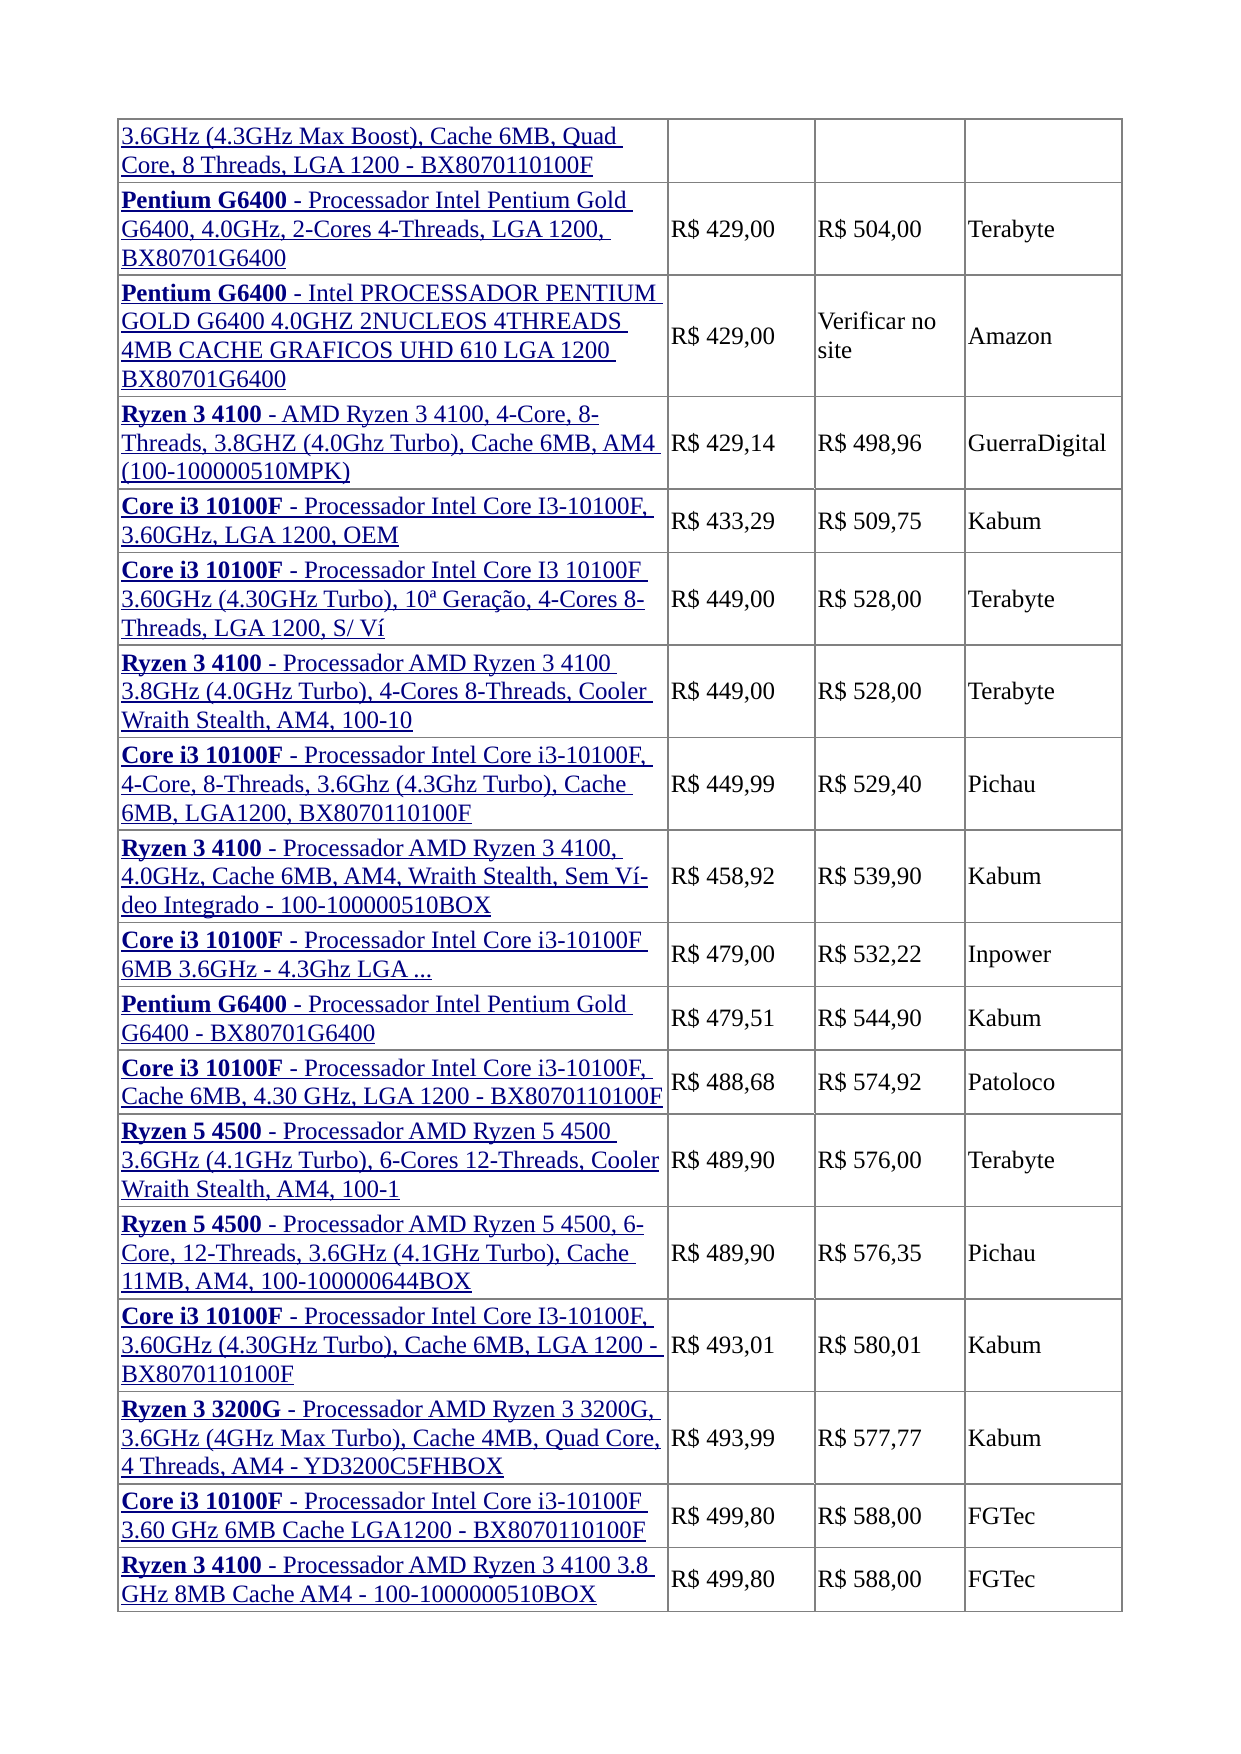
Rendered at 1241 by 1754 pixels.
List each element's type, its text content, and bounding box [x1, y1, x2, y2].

table_cell Kabum [966, 831, 1121, 922]
table_cell R$ 509,75 [816, 490, 964, 552]
table_cell R$ 433,29 [669, 490, 814, 552]
table_cell R$ 576,00 [816, 1115, 964, 1206]
table_cell R$ 544,90 [816, 987, 964, 1049]
table_cell Inpower [966, 923, 1121, 986]
table_cell Pichau [966, 738, 1121, 829]
table_cell Terabyte [966, 183, 1121, 274]
table_cell Ryzen 5 4500 - Processador AMD Ryzen 5 4500 3.6GHz (4.1GHz Turbo), 6-Cores 12-Threads, Cooler Wraith Stealth, AM4, 100-1 [119, 1115, 667, 1206]
table_cell Pentium G6400 - Intel PROCESSADOR PENTIUM GOLD G6400 4.0GHZ 2NUCLEOS 4THREADS 4MB CACHE GRAFICOS UHD 610 LGA 1200 BX80701G6400 [119, 276, 667, 396]
table_cell Core i3 10100F - Processador Intel Core i3-10100F, 4-Core, 8-Threads, 3.6Ghz (4.3Ghz Turbo), Cache 6MB, LGA1200, BX8070110100F [119, 738, 667, 829]
table_cell Ryzen 3 4100 - Processador AMD Ryzen 3 4100 3.8 GHz 8MB Cache AM4 - 100-1000000510BOX [119, 1548, 667, 1611]
table_cell R$ 449,00 [669, 646, 814, 737]
table_cell R$ 499,80 [669, 1485, 814, 1547]
table_cell R$ 488,68 [669, 1051, 814, 1113]
table_cell R$ 458,92 [669, 831, 814, 922]
table_cell [966, 120, 1121, 182]
table_cell R$ 449,00 [669, 553, 814, 644]
table_cell Kabum [966, 1300, 1121, 1391]
table_cell [669, 120, 814, 182]
table_cell Kabum [966, 1392, 1121, 1483]
table_cell R$ 528,00 [816, 646, 964, 737]
table_cell Pichau [966, 1207, 1121, 1298]
table_cell R$ 588,00 [816, 1548, 964, 1611]
table_cell Pentium G6400 - Processador Intel Pentium Gold G6400, 4.0GHz, 2-Cores 4-Threads, LGA 1200, BX80701G6400 [119, 183, 667, 274]
table_cell R$ 479,51 [669, 987, 814, 1049]
table_cell R$ 574,92 [816, 1051, 964, 1113]
table_cell Ryzen 3 3200G - Processador AMD Ryzen 3 3200G, 3.6GHz (4GHz Max Turbo), Cache 4MB, Quad Core, 4 Threads, AM4 - YD3200C5FHBOX [119, 1392, 667, 1483]
table_cell Ryzen 5 4500 - Processador AMD Ryzen 5 4500, 6-Core, 12-Threads, 3.6GHz (4.1GHz Turbo), Cache 11MB, AM4, 100-100000644BOX [119, 1207, 667, 1298]
table_cell Ryzen 3 4100 - AMD Ryzen 3 4100, 4-Core, 8-Threads, 3.8GHZ (4.0Ghz Turbo), Cache 6MB, AM4 (100-100000510MPK) [119, 397, 667, 488]
table_cell FGTec [966, 1548, 1121, 1611]
table_cell Ryzen 3 4100 - Processador AMD Ryzen 3 4100 3.8GHz (4.0GHz Turbo), 4-Cores 8-Threads, Cooler Wraith Stealth, AM4, 100-10 [119, 646, 667, 737]
table_cell R$ 493,99 [669, 1392, 814, 1483]
table_cell Core i3 10100F - Processador Intel Core i3-10100F 3.60 GHz 6MB Cache LGA1200 - BX8070110100F [119, 1485, 667, 1547]
table_cell R$ 588,00 [816, 1485, 964, 1547]
table_cell R$ 489,90 [669, 1207, 814, 1298]
table_cell R$ 577,77 [816, 1392, 964, 1483]
table_cell Terabyte [966, 553, 1121, 644]
table_cell Kabum [966, 987, 1121, 1049]
table_cell R$ 576,35 [816, 1207, 964, 1298]
table_cell R$ 429,14 [669, 397, 814, 488]
table_cell Core i3 10100F - Processador Intel Core i3-10100F 6MB 3.6GHz - 4.3Ghz LGA ... [119, 923, 667, 986]
table_cell R$ 489,90 [669, 1115, 814, 1206]
table_cell Core i3 10100F - Processador Intel Core I3-10100F, 3.60GHz (4.30GHz Turbo), Cache 6MB, LGA 1200 - BX8070110100F [119, 1300, 667, 1391]
table_cell Verificar no site [816, 276, 964, 396]
table_cell R$ 580,01 [816, 1300, 964, 1391]
table_cell R$ 429,00 [669, 183, 814, 274]
table_cell Core i3 10100F - Processador Intel Core I3-10100F, 3.60GHz, LGA 1200, OEM [119, 490, 667, 552]
table_cell [816, 120, 964, 182]
table_cell Terabyte [966, 1115, 1121, 1206]
table_cell Terabyte [966, 646, 1121, 737]
table_cell FGTec [966, 1485, 1121, 1547]
table_cell R$ 532,22 [816, 923, 964, 986]
table_cell R$ 498,96 [816, 397, 964, 488]
table_cell Patoloco [966, 1051, 1121, 1113]
table_cell R$ 429,00 [669, 276, 814, 396]
table_cell R$ 479,00 [669, 923, 814, 986]
table_cell Kabum [966, 490, 1121, 552]
table_cell Pentium G6400 - Processador Intel Pentium Gold G6400 - BX80701G6400 [119, 987, 667, 1049]
table_cell R$ 539,90 [816, 831, 964, 922]
table_cell GuerraDigital [966, 397, 1121, 488]
table_cell Amazon [966, 276, 1121, 396]
table_cell 3.6GHz (4.3GHz Max Boost), Cache 6MB, Quad Core, 8 Threads, LGA 1200 - BX8070110100F [119, 120, 667, 182]
table_cell R$ 499,80 [669, 1548, 814, 1611]
table_cell R$ 449,99 [669, 738, 814, 829]
table_cell R$ 493,01 [669, 1300, 814, 1391]
table_cell Core i3 10100F - Processador Intel Core i3-10100F, Cache 6MB, 4.30 GHz, LGA 1200 - BX8070110100F [119, 1051, 667, 1113]
table_cell Core i3 10100F - Processador Intel Core I3 10100F 3.60GHz (4.30GHz Turbo), 10ª Geração, 4-Cores 8-Threads, LGA 1200, S/ Ví [119, 553, 667, 644]
table_cell R$ 529,40 [816, 738, 964, 829]
table_cell R$ 504,00 [816, 183, 964, 274]
table_cell Ryzen 3 4100 - Processador AMD Ryzen 3 4100, 4.0GHz, Cache 6MB, AM4, Wraith Stealth, Sem Ví­deo Integrado - 100-100000510BOX [119, 831, 667, 922]
table_cell R$ 528,00 [816, 553, 964, 644]
